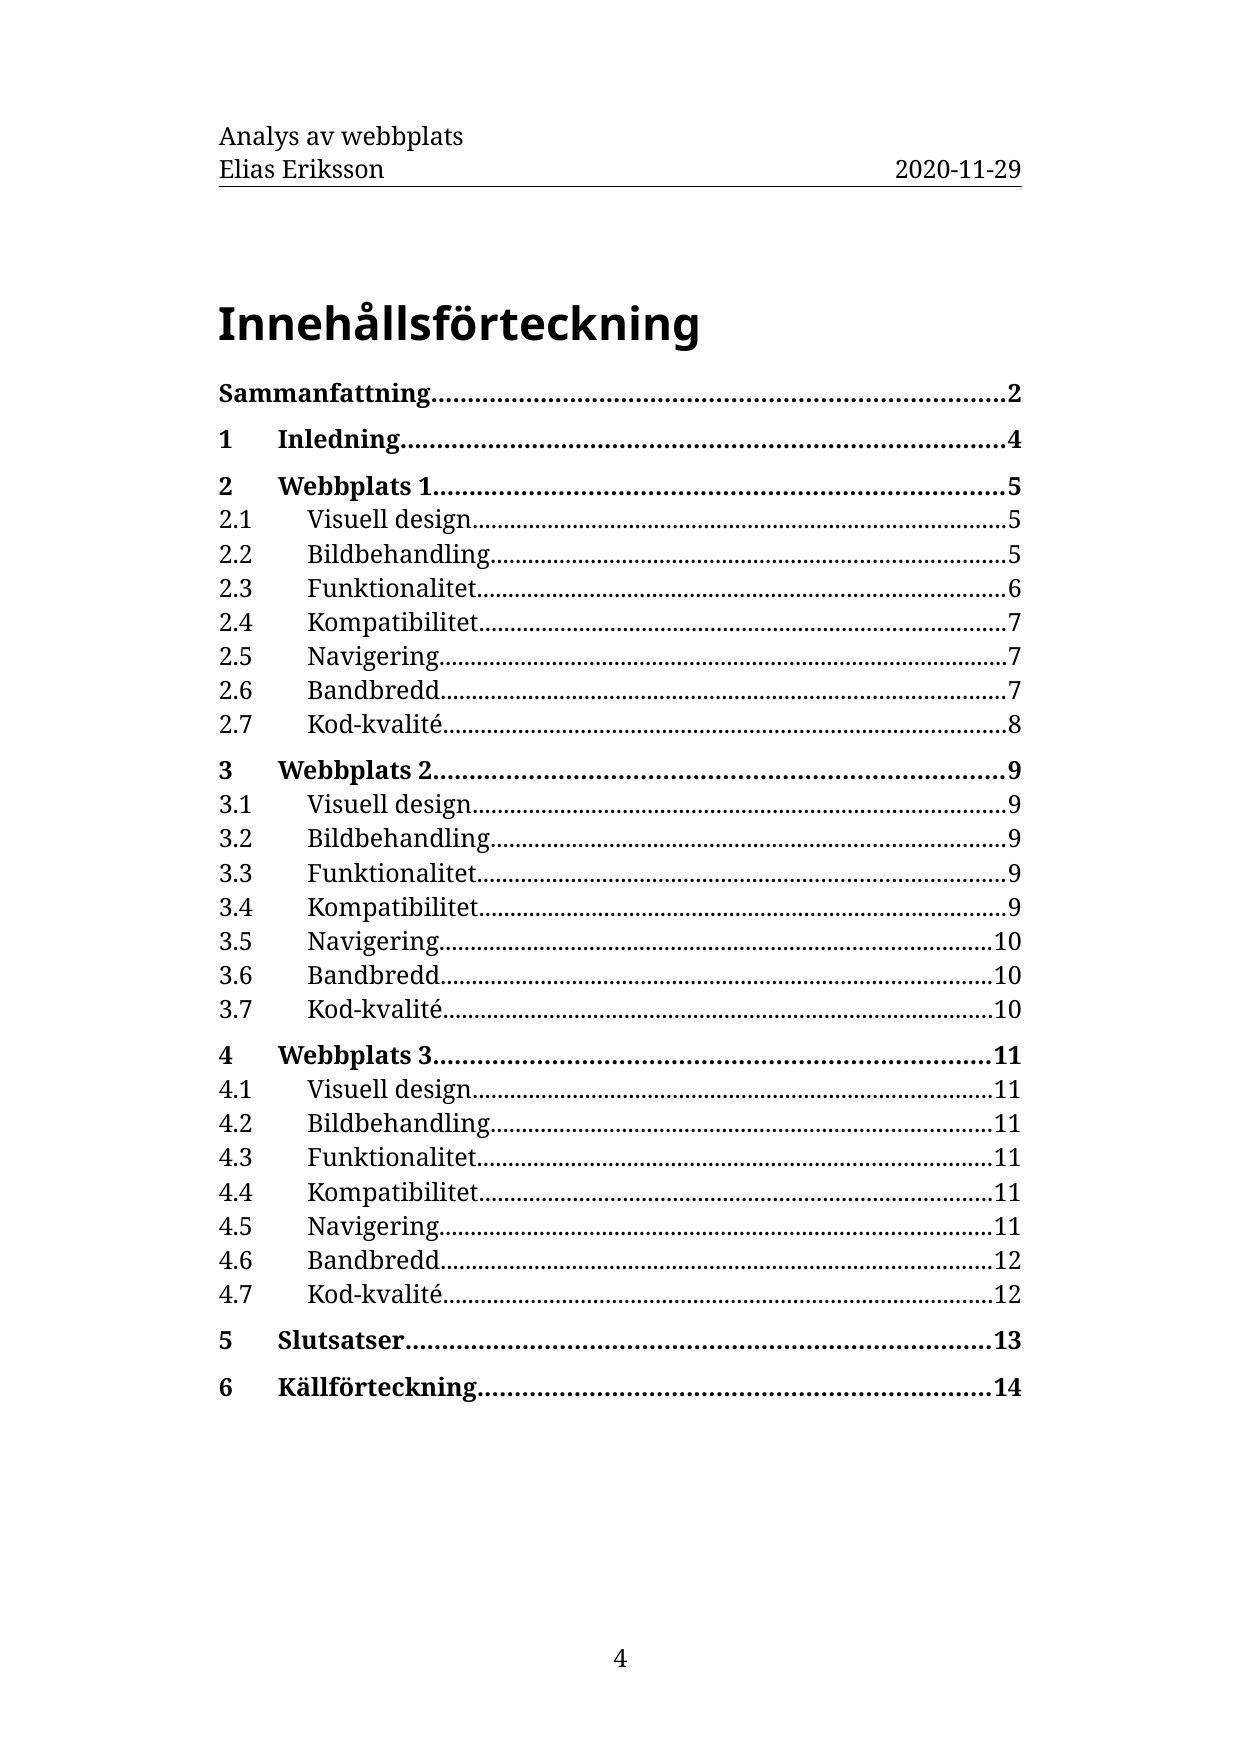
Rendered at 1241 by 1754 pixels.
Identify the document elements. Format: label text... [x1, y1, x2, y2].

text 6 Källförteckning 14 [218, 1369, 1022, 1403]
text 4 Webbplats 3 11 [218, 1038, 1022, 1072]
text 4.5 Navigering 11 [218, 1208, 1022, 1242]
text 3.6 Bandbredd 10 [218, 957, 1022, 991]
text 3.7 Kod-kvalité 10 [218, 991, 1022, 1026]
text 3.5 Navigering 10 [218, 923, 1022, 957]
text 4.7 Kod-kvalité 12 [218, 1276, 1022, 1310]
text 3 Webbplats 2 9 [218, 753, 1022, 787]
text 3.2 Bildbehandling 9 [218, 821, 1022, 855]
text 2.3 Funktionalitet 6 [218, 570, 1022, 604]
text 2.5 Navigering 7 [218, 638, 1022, 672]
text 4.4 Kompatibilitet 11 [218, 1174, 1022, 1208]
text 3.1 Visuell design 9 [218, 787, 1022, 821]
text 2.4 Kompatibilitet 7 [218, 604, 1022, 638]
text 4.1 Visuell design 11 [218, 1072, 1022, 1106]
text 1 Inledning 4 [218, 422, 1022, 456]
text 4.2 Bildbehandling 11 [218, 1106, 1022, 1140]
text 4.3 Funktionalitet 11 [218, 1140, 1022, 1174]
text 3.3 Funktionalitet 9 [218, 855, 1022, 889]
subtitle Innehållsförteckning [218, 291, 1022, 353]
text Sammanfattning 2 [218, 375, 1022, 409]
text 2.7 Kod-kvalité 8 [218, 707, 1022, 741]
text 5 Slutsatser 13 [218, 1323, 1022, 1357]
text 3.4 Kompatibilitet 9 [218, 889, 1022, 923]
text 2 Webbplats 1 5 [218, 468, 1022, 502]
text 2.2 Bildbehandling 5 [218, 536, 1022, 570]
text 2.1 Visuell design 5 [218, 502, 1022, 536]
text 4.6 Bandbredd 12 [218, 1242, 1022, 1276]
text 2.6 Bandbredd 7 [218, 672, 1022, 707]
